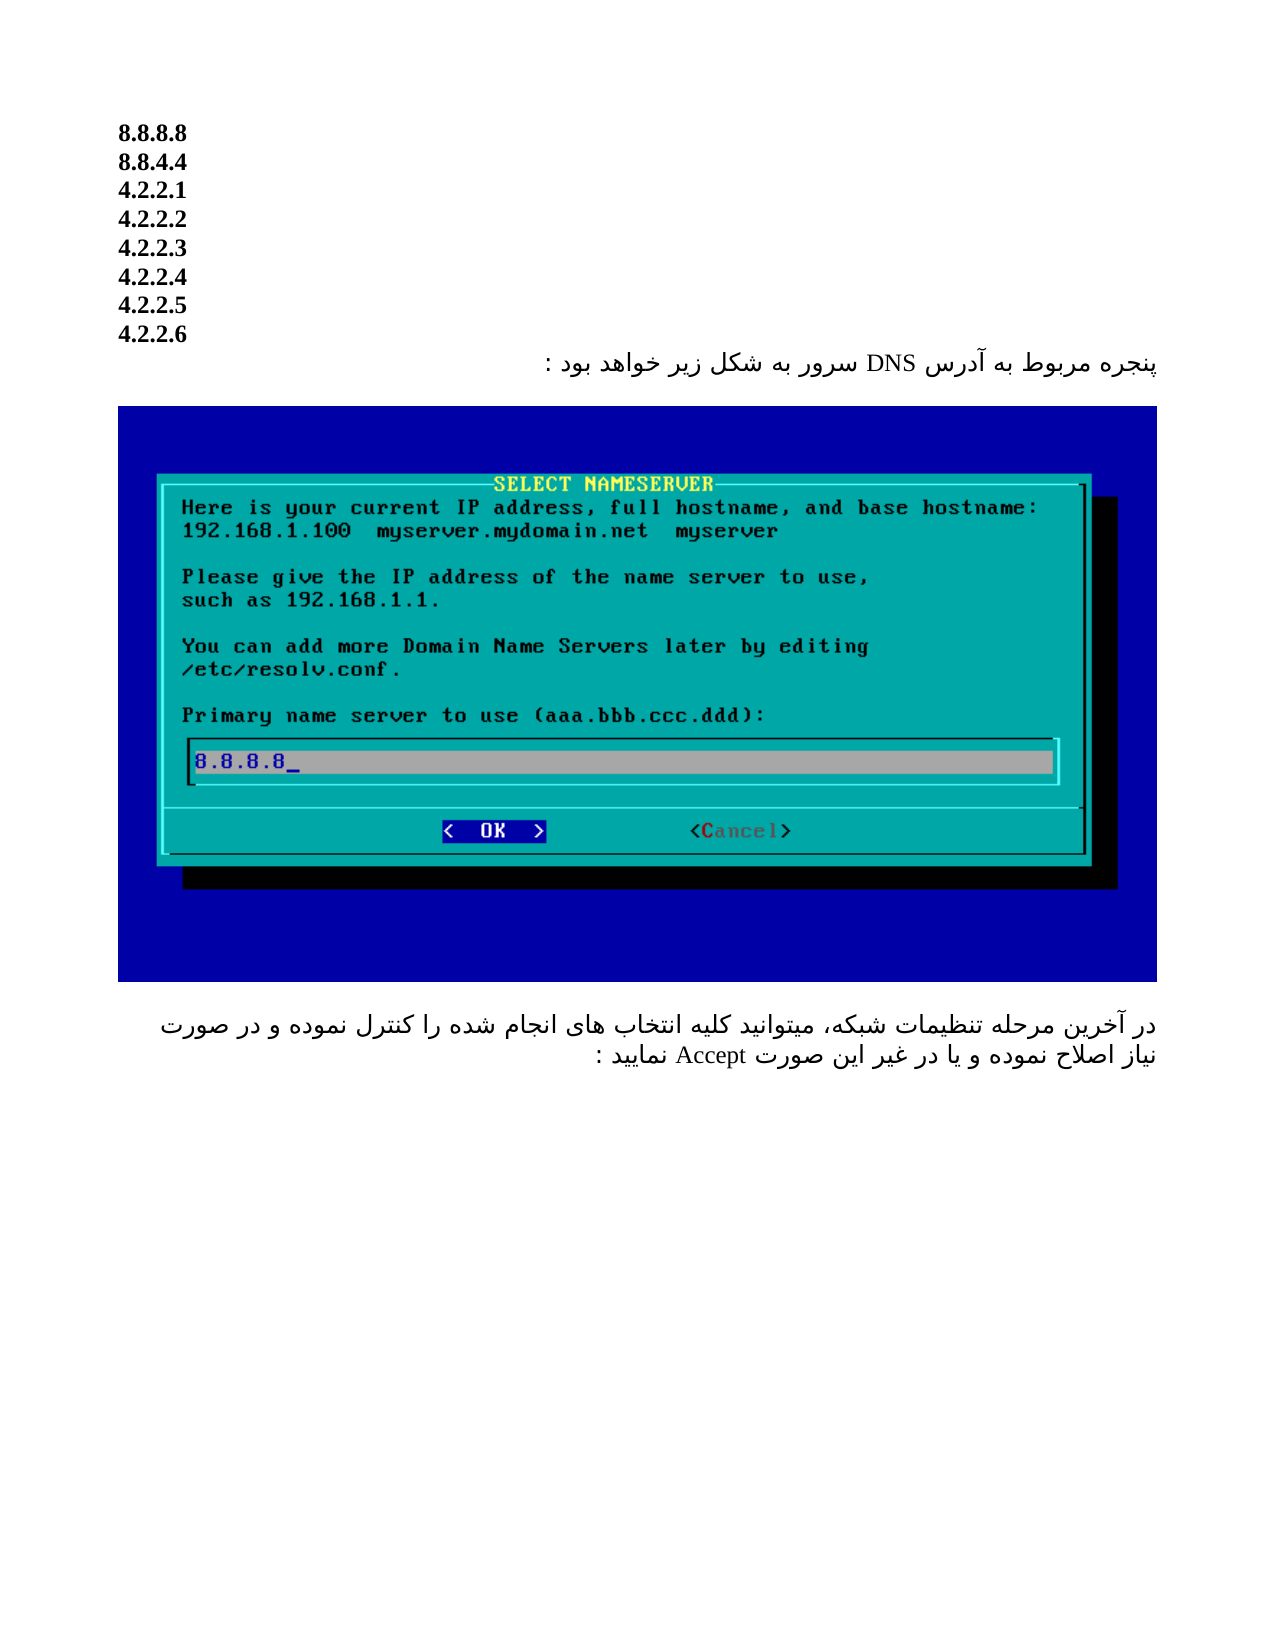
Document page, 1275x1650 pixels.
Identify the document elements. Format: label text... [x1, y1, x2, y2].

text 4.2.2.3 [118, 233, 1157, 262]
picture [118, 406, 1157, 982]
text 4.2.2.6 [118, 319, 1157, 348]
text 4.2.2.1 [118, 176, 1157, 204]
text 8.8.4.4 [118, 147, 1157, 176]
text 8.8.8.8 [118, 118, 1157, 147]
text پنجره مربوط به آدرس DNS سرور به شکل زیر خواهد بود : [118, 348, 1157, 377]
text 4.2.2.4 [118, 262, 1157, 291]
text 4.2.2.5 [118, 291, 1157, 319]
text در آخرین مرحله تنظیمات شبکه، میتوانید کلیه انتخاب های انجام شده را کنترل نموده و در صورت نیاز اصلاح نموده و یا در غیر این صورت Accept نمایید : [118, 1011, 1157, 1069]
text 4.2.2.2 [118, 204, 1157, 233]
